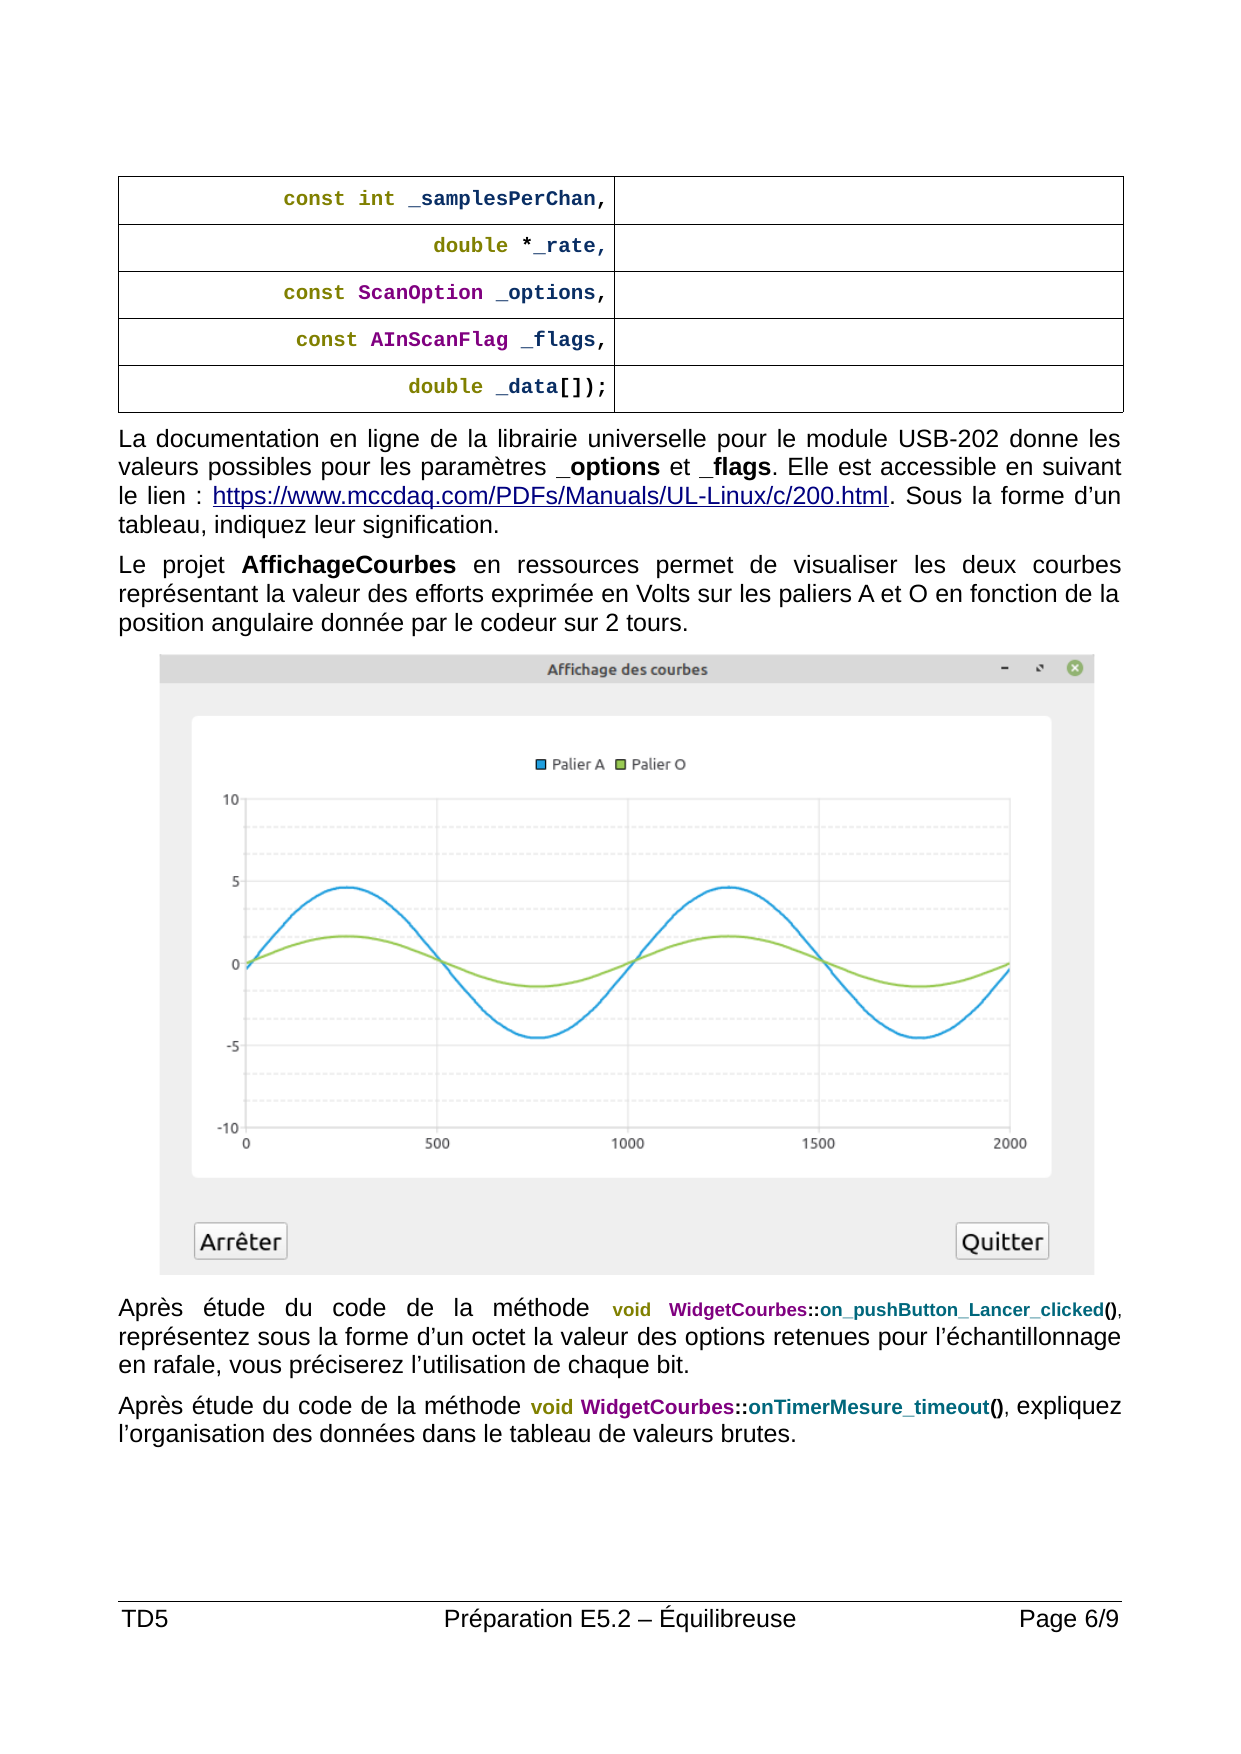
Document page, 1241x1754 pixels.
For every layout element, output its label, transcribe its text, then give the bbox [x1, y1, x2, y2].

text Après étude du code de la méthode void WidgetCourbes::onTimerMesure_timeout(), expliquez l’organisation des données dans le tableau de valeurs brutes. [118, 1391, 1122, 1448]
picture [159, 654, 1095, 1275]
table_cell [615, 319, 1123, 365]
table_cell const ScanOption _options, [119, 272, 614, 318]
text La documentation en ligne de la librairie universelle pour le module USB-202 donne les valeurs possibles pour les paramètres _options et _flags. Elle est accessible en suivant le lien : https://www.mccdaq.com/PDFs/Manuals/UL-Linux/c/200.html. Sous la forme d’un tableau, indiquez leur signification. [118, 424, 1122, 539]
table_cell [615, 272, 1123, 318]
table_cell double *_rate, [119, 225, 614, 271]
table_cell [615, 225, 1123, 271]
table_cell const int _samplesPerChan, [119, 177, 614, 223]
text Le projet AffichageCourbes en ressources permet de visualiser les deux courbes représentant la valeur des efforts exprimée en Volts sur les paliers A et O en fonction de la position angulaire donnée par le codeur sur 2 tours. [118, 550, 1122, 637]
text Après étude du code de la méthode void WidgetCourbes::on_pushButton_Lancer_clicked(), représentez sous la forme d’un octet la valeur des options retenues pour l’échantillonnage en rafale, vous préciserez l’utilisation de chaque bit. [118, 648, 1122, 1379]
table_cell [615, 177, 1123, 223]
table_cell double _data[]); [119, 366, 614, 412]
table_cell [615, 366, 1123, 412]
table_cell const AInScanFlag _flags, [119, 319, 614, 365]
